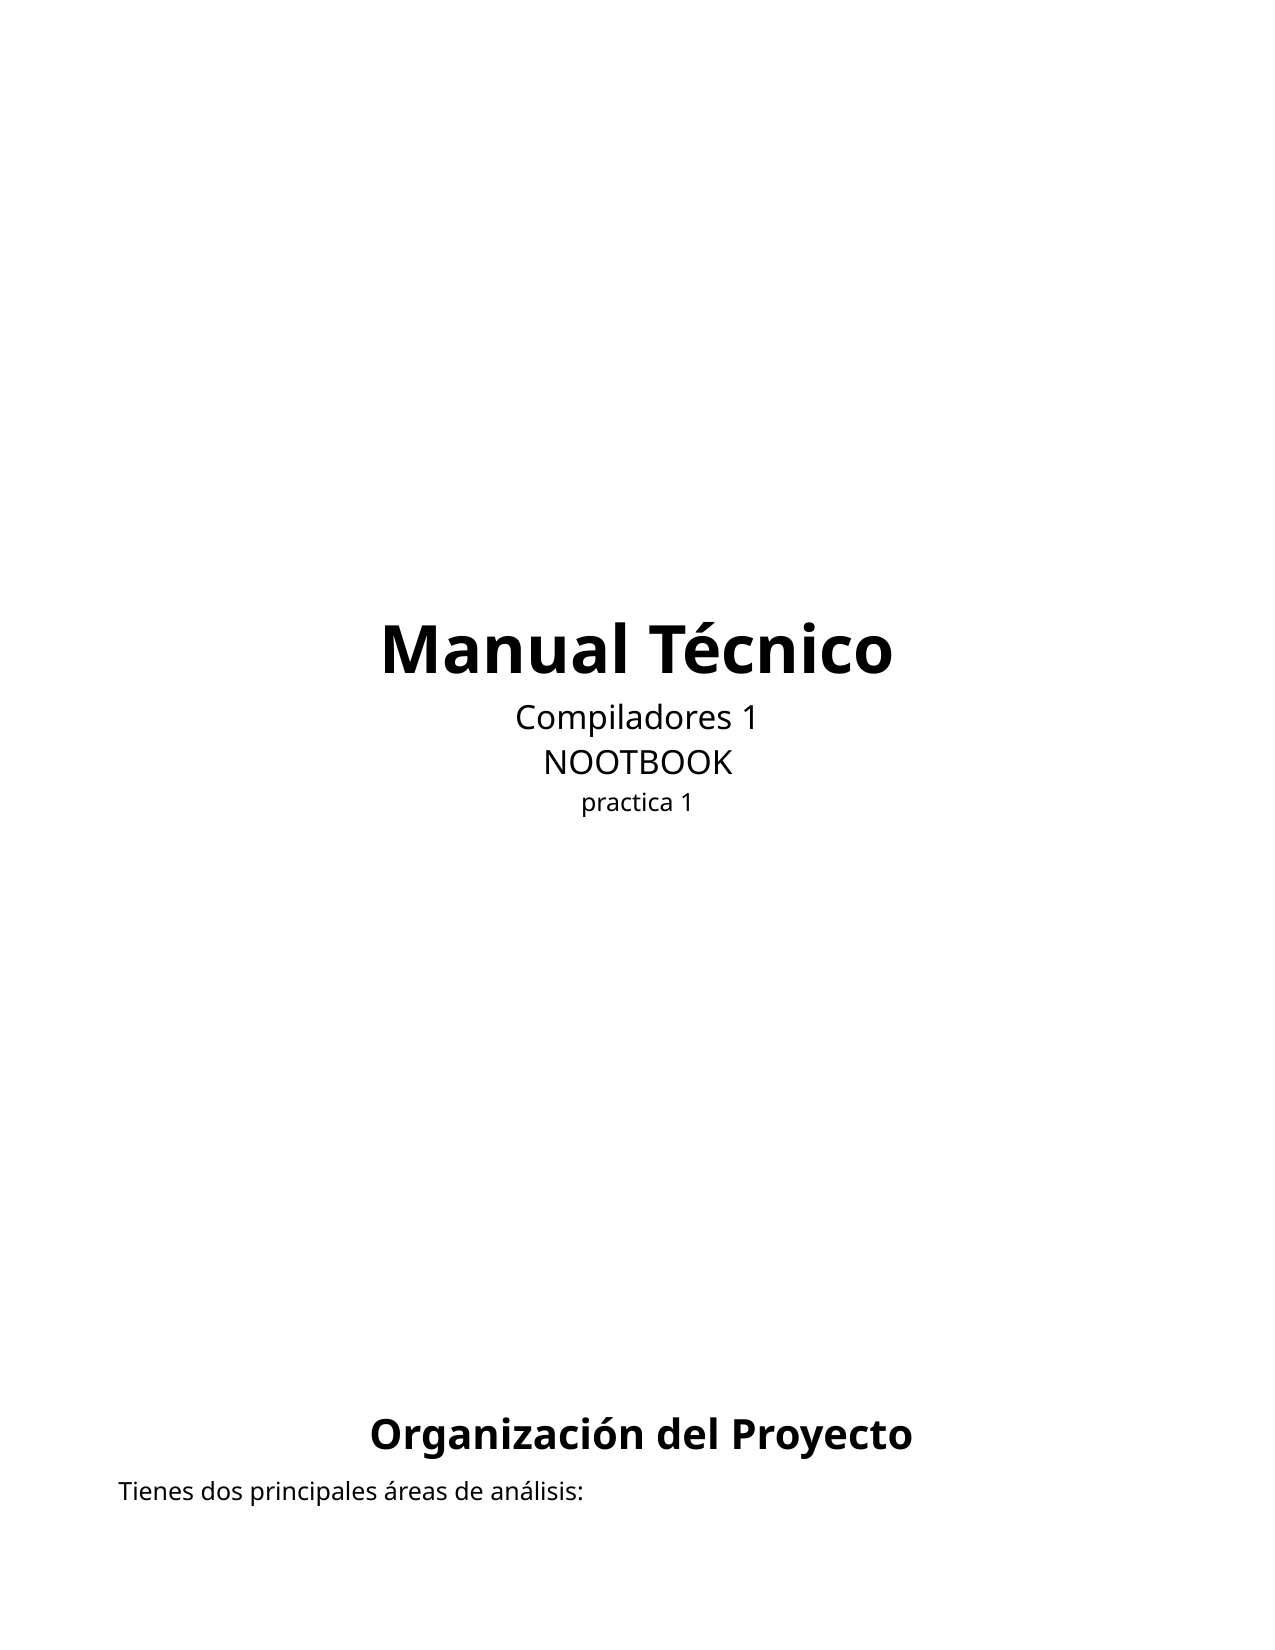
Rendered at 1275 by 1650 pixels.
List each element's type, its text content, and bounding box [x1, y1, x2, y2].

text Tienes dos principales áreas de análisis: [118, 1474, 1157, 1508]
text Compiladores 1 [118, 693, 1157, 739]
text NOOTBOOK [118, 739, 1157, 784]
text Manual Técnico [118, 603, 1157, 693]
subtitle Organización del Proyecto [118, 1404, 1157, 1461]
text practica 1 [118, 784, 1157, 818]
